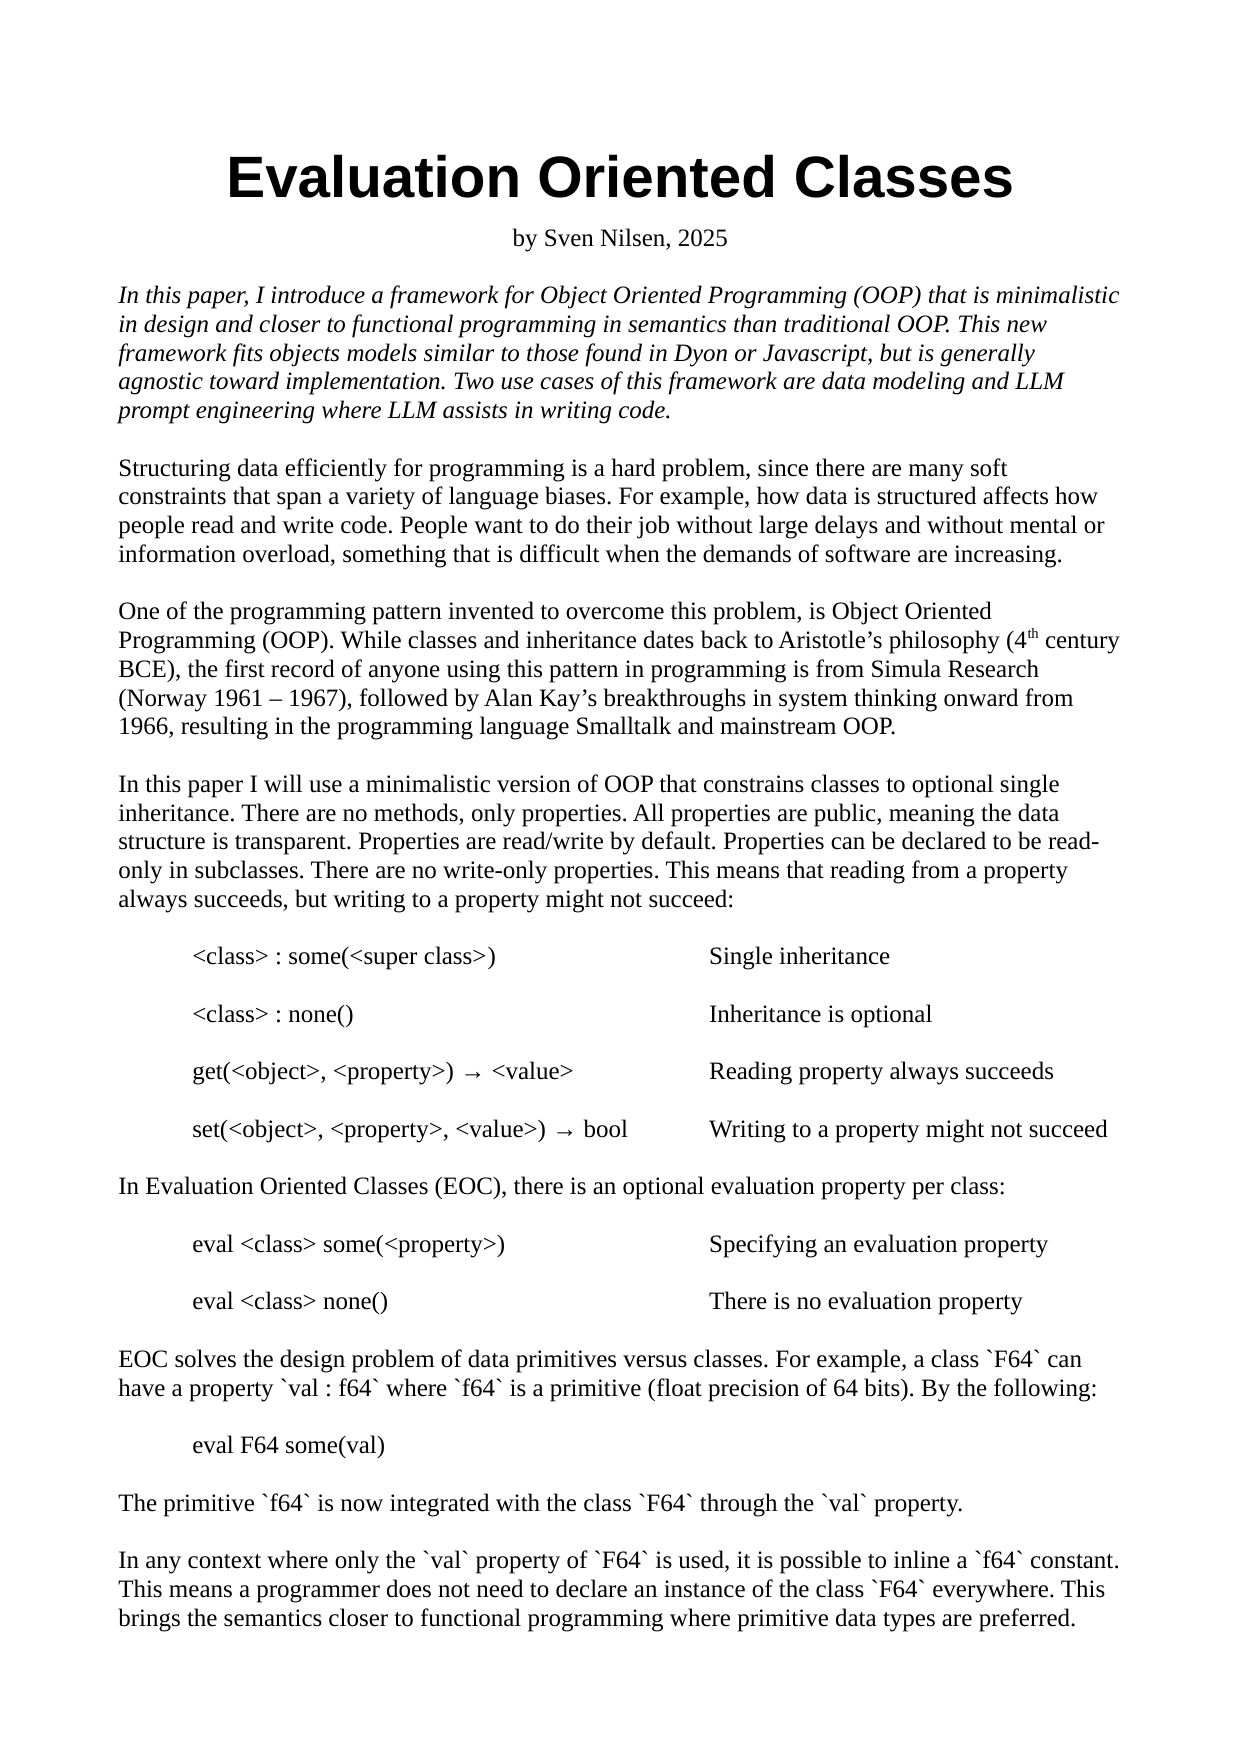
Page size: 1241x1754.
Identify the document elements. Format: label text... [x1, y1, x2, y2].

text by Sven Nilsen, 2025 [118, 223, 1122, 251]
text EOC solves the design problem of data primitives versus classes. For example, a class `F64` can have a property `val : f64` where `f64` is a primitive (float precision of 64 bits). By the following: [118, 1344, 1122, 1401]
text In this paper, I introduce a framework for Object Oriented Programming (OOP) that is minimalistic in design and closer to functional programming in semantics than traditional OOP. This new framework fits objects models similar to those found in Dyon or Javascript, but is generally agnostic toward implementation. Two use cases of this framework are data modeling and LLM prompt engineering where LLM assists in writing code. [118, 280, 1122, 424]
text One of the programming pattern invented to overcome this problem, is Object Oriented Programming (OOP). While classes and inheritance dates back to Aristotle’s philosophy (4th century BCE), the first record of anyone using this pattern in programming is from Simula Research (Norway 1961 – 1967), followed by Alan Kay’s breakthroughs in system thinking onward from 1966, resulting in the programming language Smalltalk and mainstream OOP. [118, 596, 1122, 740]
text set(<object>, <property>, <value>) → bool Writing to a property might not succeed [118, 1114, 1122, 1143]
text eval <class> none() There is no evaluation property [118, 1286, 1122, 1315]
text <class> : none() Inheritance is optional [118, 999, 1122, 1028]
text get(<object>, <property>) → <value> Reading property always succeeds [118, 1056, 1122, 1085]
text In Evaluation Oriented Classes (EOC), there is an optional evaluation property per class: [118, 1171, 1122, 1200]
text In any context where only the `val` property of `F64` is used, it is possible to inline a `f64` constant. This means a programmer does not need to declare an instance of the class `F64` everywhere. This brings the semantics closer to functional programming where primitive data types are preferred. [118, 1545, 1122, 1631]
title Evaluation Oriented Classes [118, 143, 1122, 210]
text eval F64 some(val) [118, 1430, 1122, 1459]
text In this paper I will use a minimalistic version of OOP that constrains classes to optional single inheritance. There are no methods, only properties. All properties are public, meaning the data structure is transparent. Properties are read/write by default. Properties can be declared to be read-only in subclasses. There are no write-only properties. This means that reading from a property always succeeds, but writing to a property might not succeed: [118, 769, 1122, 913]
text eval <class> some(<property>) Specifying an evaluation property [118, 1229, 1122, 1258]
text The primitive `f64` is now integrated with the class `F64` through the `val` property. [118, 1488, 1122, 1516]
text <class> : some(<super class> ) Single inheritance [118, 941, 1122, 970]
text Structuring data efficiently for programming is a hard problem, since there are many soft constraints that span a variety of language biases. For example, how data is structured affects how people read and write code. People want to do their job without large delays and without mental or information overload, something that is difficult when the demands of software are increasing. [118, 453, 1122, 568]
